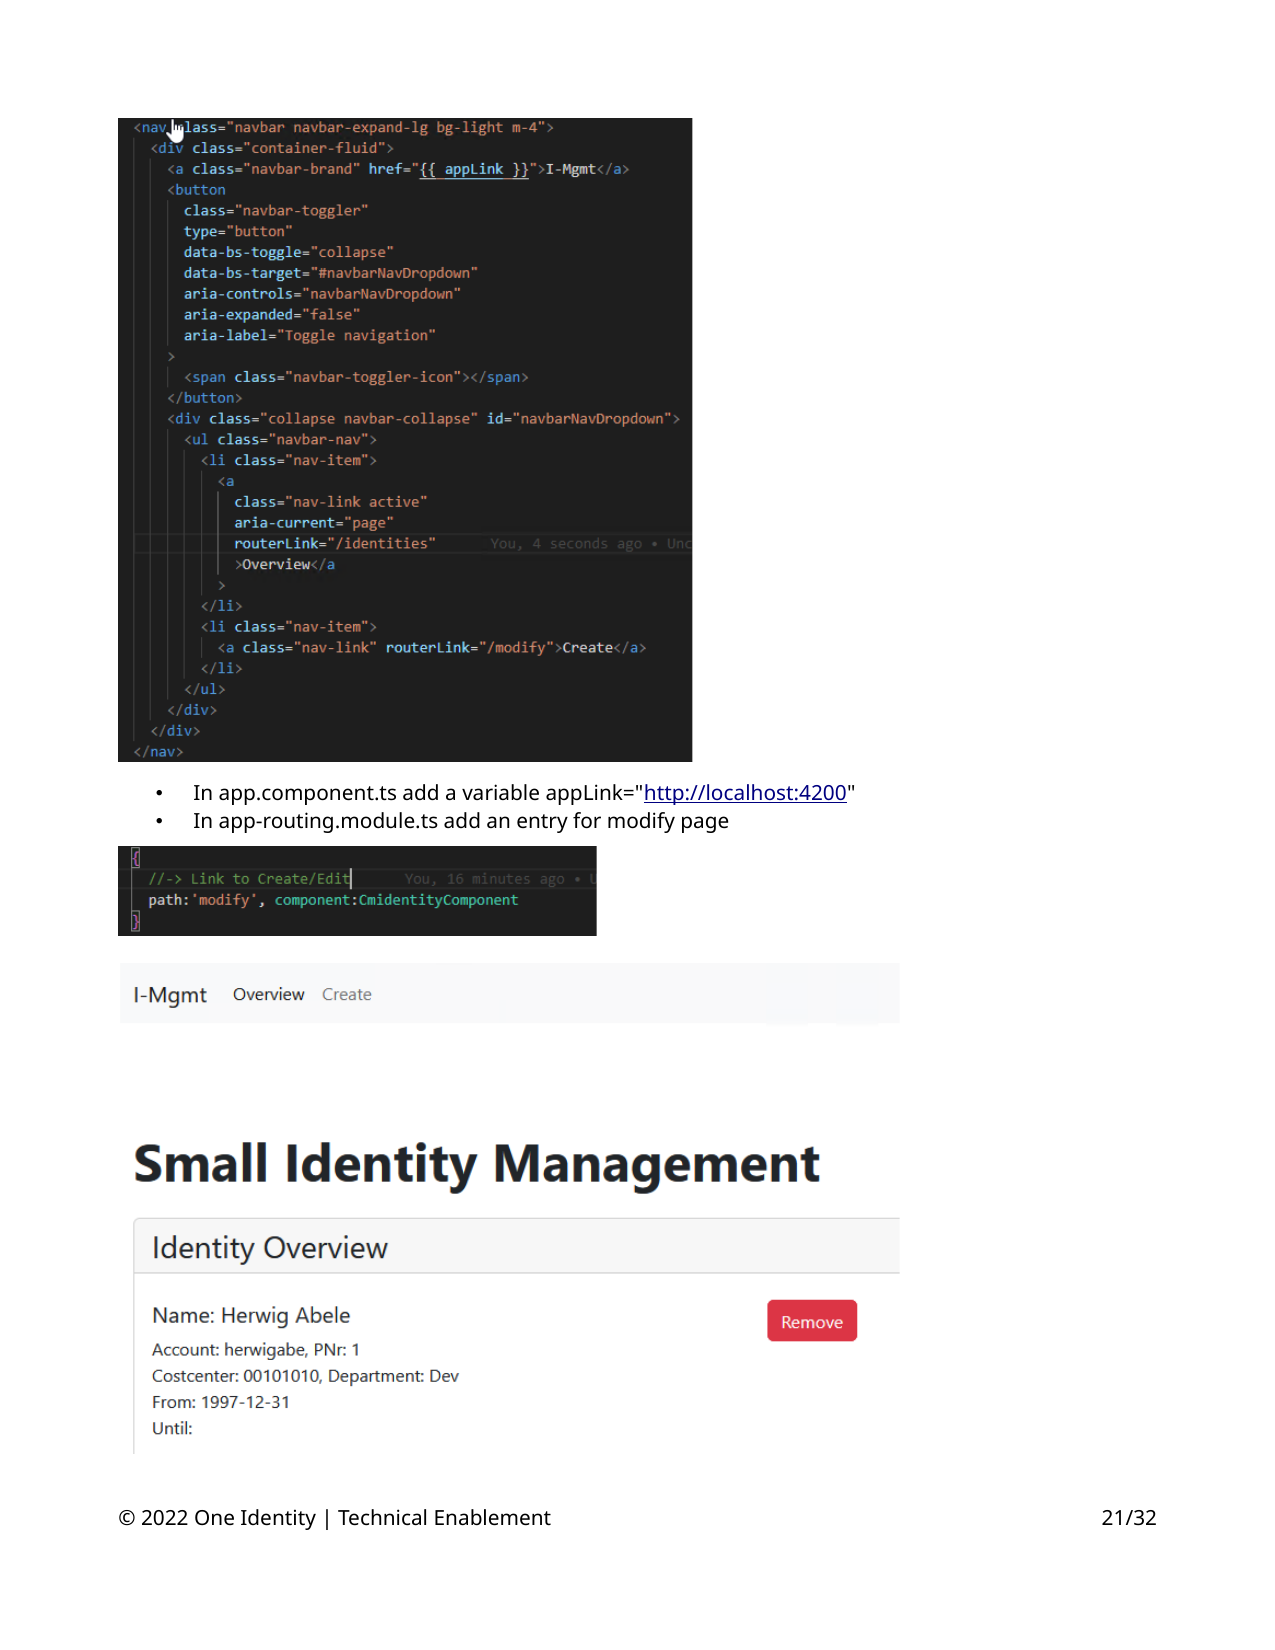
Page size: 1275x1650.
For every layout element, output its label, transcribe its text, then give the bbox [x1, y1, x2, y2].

picture [118, 118, 693, 762]
list In app.component.ts add a variable appLink="http://localhost:4200" [156, 778, 1157, 806]
picture [118, 963, 900, 1454]
list In app-routing.module.ts add an entry for modify page [156, 806, 1157, 835]
picture [118, 846, 597, 936]
